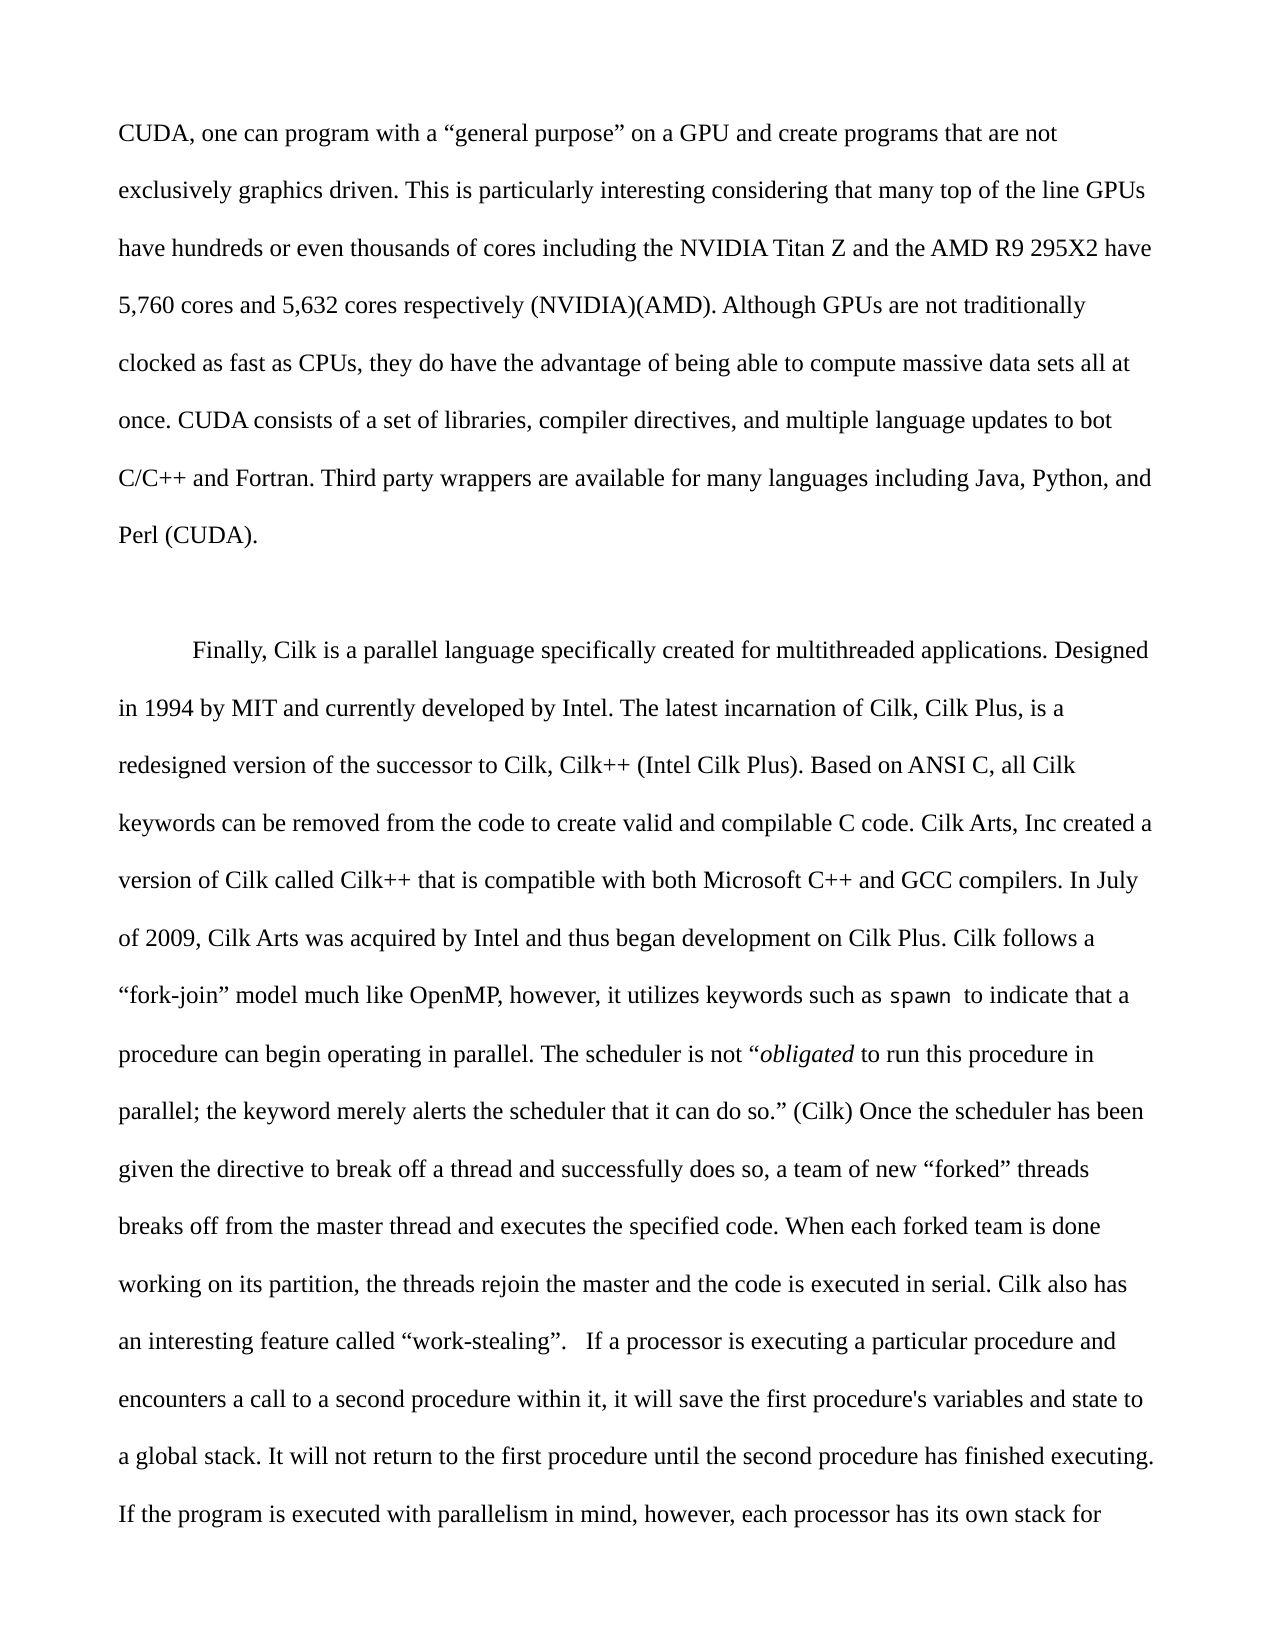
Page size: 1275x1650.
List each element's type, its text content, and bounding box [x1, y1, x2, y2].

text Finally, Cilk is a parallel language specifically created for multithreaded applications. Designed in 1994 by MIT and currently developed by Intel. The latest incarnation of Cilk, Cilk Plus, is a redesigned version of the successor to Cilk, Cilk++ (Intel Cilk Plus). Based on ANSI C, all Cilk keywords can be removed from the code to create valid and compilable C code. Cilk Arts, Inc created a version of Cilk called Cilk++ that is compatible with both Microsoft C++ and GCC compilers. In July of 2009, Cilk Arts was acquired by Intel and thus began development on Cilk Plus. Cilk follows a “fork-join” model much like OpenMP, however, it utilizes keywords such as spawn to indicate that a procedure can begin operating in parallel. The scheduler is not “obligated to run this procedure in parallel; the keyword merely alerts the scheduler that it can do so.” (Cilk) Once the scheduler has been given the directive to break off a thread and successfully does so, a team of new “forked” threads breaks off from the master thread and executes the specified code. When each forked team is done working on its partition, the threads rejoin the master and the code is executed in serial. Cilk also has an interesting feature called “work-stealing”. If a processor is executing a particular procedure and encounters a call to a second procedure within it, it will save the first procedure's variables and state to a global stack. It will not return to the first procedure until the second procedure has finished executing. If the program is executed with parallelism in mind, however, each processor has its own stack for [118, 636, 1157, 1528]
text CUDA, one can program with a “general purpose” on a GPU and create programs that are not exclusively graphics driven. This is particularly interesting considering that many top of the line GPUs have hundreds or even thousands of cores including the NVIDIA Titan Z and the AMD R9 295X2 have 5,760 cores and 5,632 cores respectively (NVIDIA)(AMD). Although GPUs are not traditionally clocked as fast as CPUs, they do have the advantage of being able to compute massive data sets all at once. CUDA consists of a set of libraries, compiler directives, and multiple language updates to bot C/C++ and Fortran. Third party wrappers are available for many languages including Java, Python, and Perl (CUDA). [118, 118, 1157, 549]
